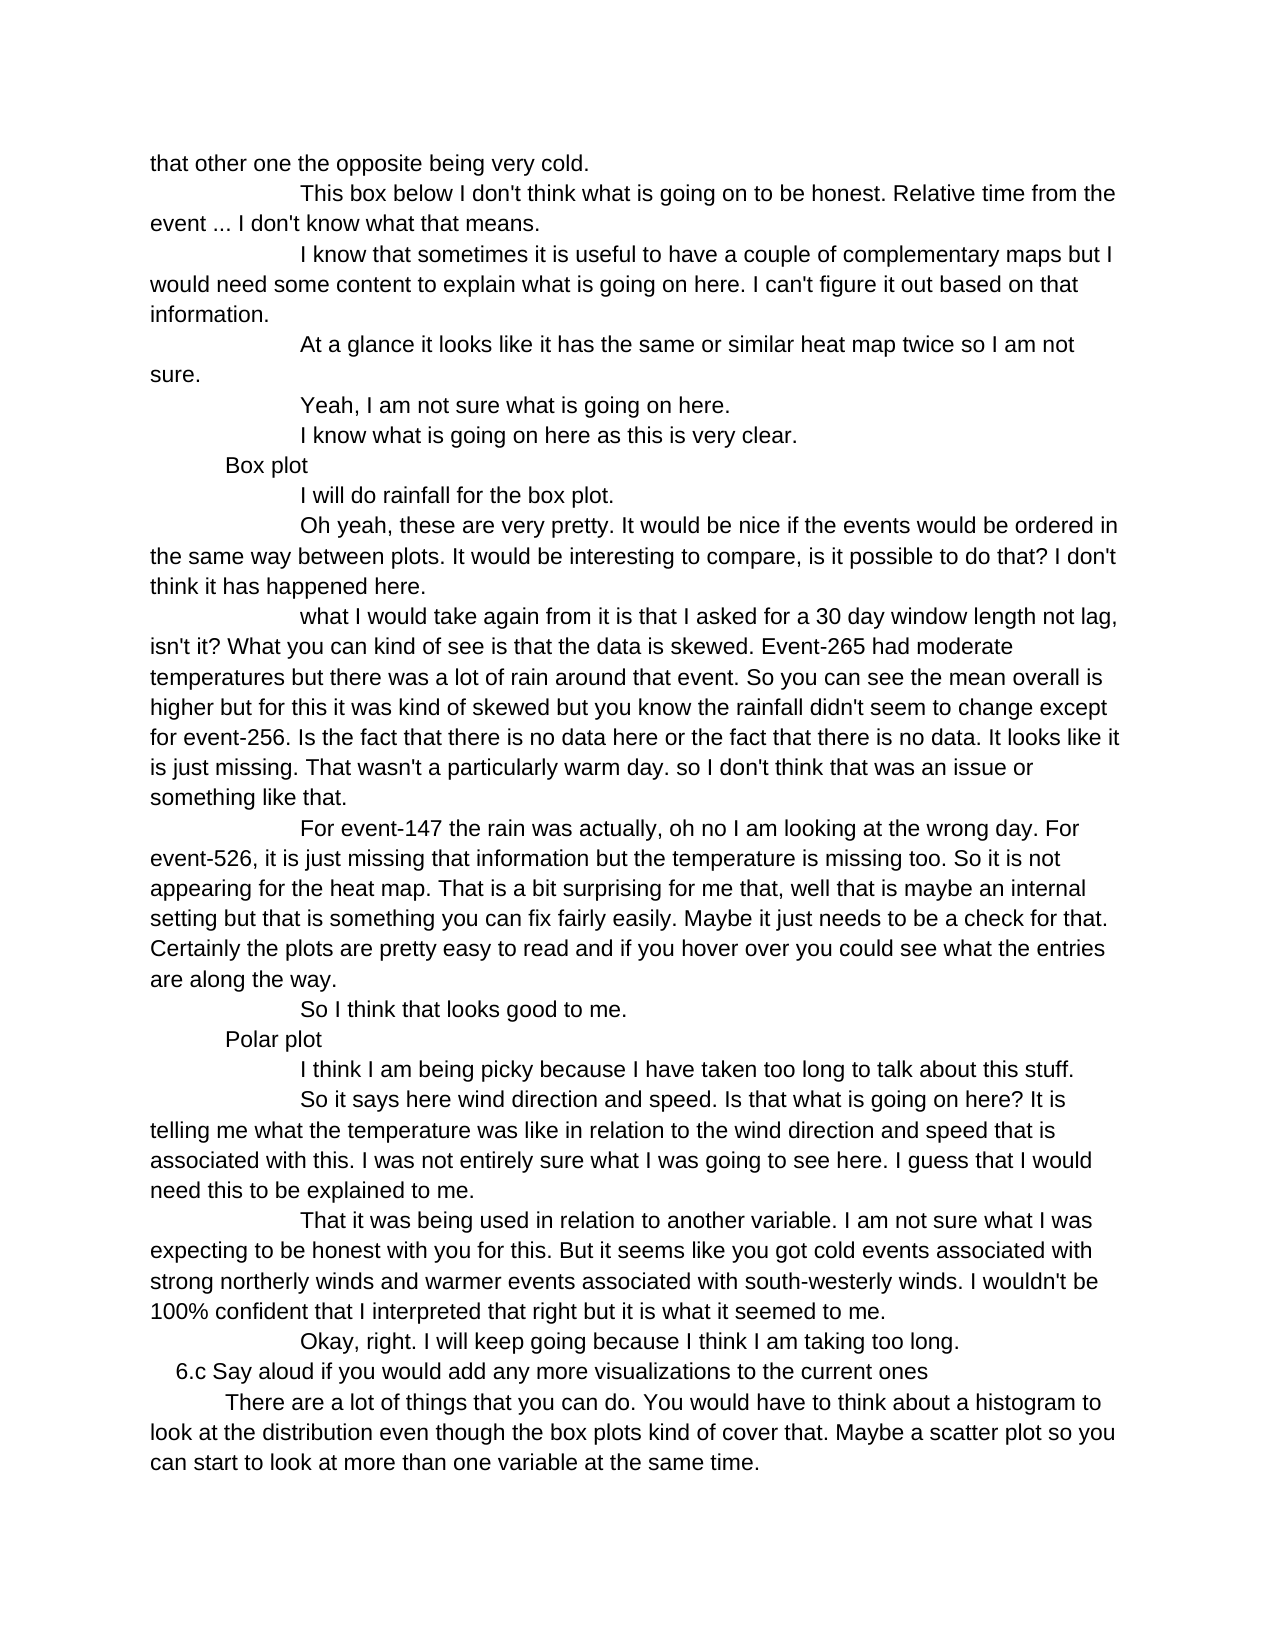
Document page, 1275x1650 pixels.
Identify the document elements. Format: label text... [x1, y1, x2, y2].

text Polar plot [150, 1026, 1125, 1052]
text So it says here wind direction and speed. Is that what is going on here? It is telling me what the temperature was like in relation to the wind direction and speed that is associated with this. I was not entirely sure what I was going to see here. I guess that I would need this to be explained to me. [150, 1086, 1125, 1203]
text what I would take again from it is that I asked for a 30 day window length not lag, isn't it? What you can kind of see is that the data is skewed. Event-265 had moderate temperatures but there was a lot of rain around that event. So you can see the mean overall is higher but for this it was kind of skewed but you know the rainfall didn't seem to change except for event-256. Is the fact that there is no data here or the fact that there is no data. It looks like it is just missing. That wasn't a particularly warm day. so I don't think that was an issue or something like that. [150, 603, 1125, 811]
text At a glance it looks like it has the same or similar heat map twice so I am not sure. [150, 331, 1125, 388]
text I know that sometimes it is useful to have a couple of complementary maps but I would need some content to explain what is going on here. I can't figure it out based on that information. [150, 241, 1125, 327]
text 6.c Say aloud if you would add any more visualizations to the current ones [150, 1358, 1125, 1385]
text So I think that looks good to me. [150, 996, 1125, 1022]
text I think I am being picky because I have taken too long to talk about this stuff. [150, 1056, 1125, 1083]
text Box plot [150, 452, 1125, 478]
text that other one the opposite being very cold. [150, 150, 1125, 176]
text That it was being used in relation to another variable. I am not sure what I was expecting to be honest with you for this. But it seems like you got cold events associated with strong northerly winds and warmer events associated with south-westerly winds. I wouldn't be 100% confident that I interpreted that right but it is what it seemed to me. [150, 1207, 1125, 1324]
text I will do rainfall for the box plot. [150, 482, 1125, 509]
text There are a lot of things that you can do. You would have to think about a histogram to look at the distribution even though the box plots kind of cover that. Maybe a scatter plot so you can start to look at more than one variable at the same time. [150, 1388, 1125, 1475]
text Oh yeah, these are very pretty. It would be nice if the events would be ordered in the same way between plots. It would be interesting to compare, is it possible to do that? I don't think it has happened here. [150, 512, 1125, 599]
text This box below I don't think what is going on to be honest. Relative time from the event ... I don't know what that means. [150, 180, 1125, 237]
text For event-147 the rain was actually, oh no I am looking at the wrong day. For event-526, it is just missing that information but the temperature is missing too. So it is not appearing for the heat map. That is a bit surprising for me that, well that is maybe an internal setting but that is something you can fix fairly easily. Maybe it just needs to be a check for that. Certainly the plots are pretty easy to read and if you hover over you could see what the entries are along the way. [150, 814, 1125, 992]
text Okay, right. I will keep going because I think I am taking too long. [150, 1328, 1125, 1354]
text I know what is going on here as this is very clear. [150, 422, 1125, 448]
text Yeah, I am not sure what is going on here. [150, 392, 1125, 418]
